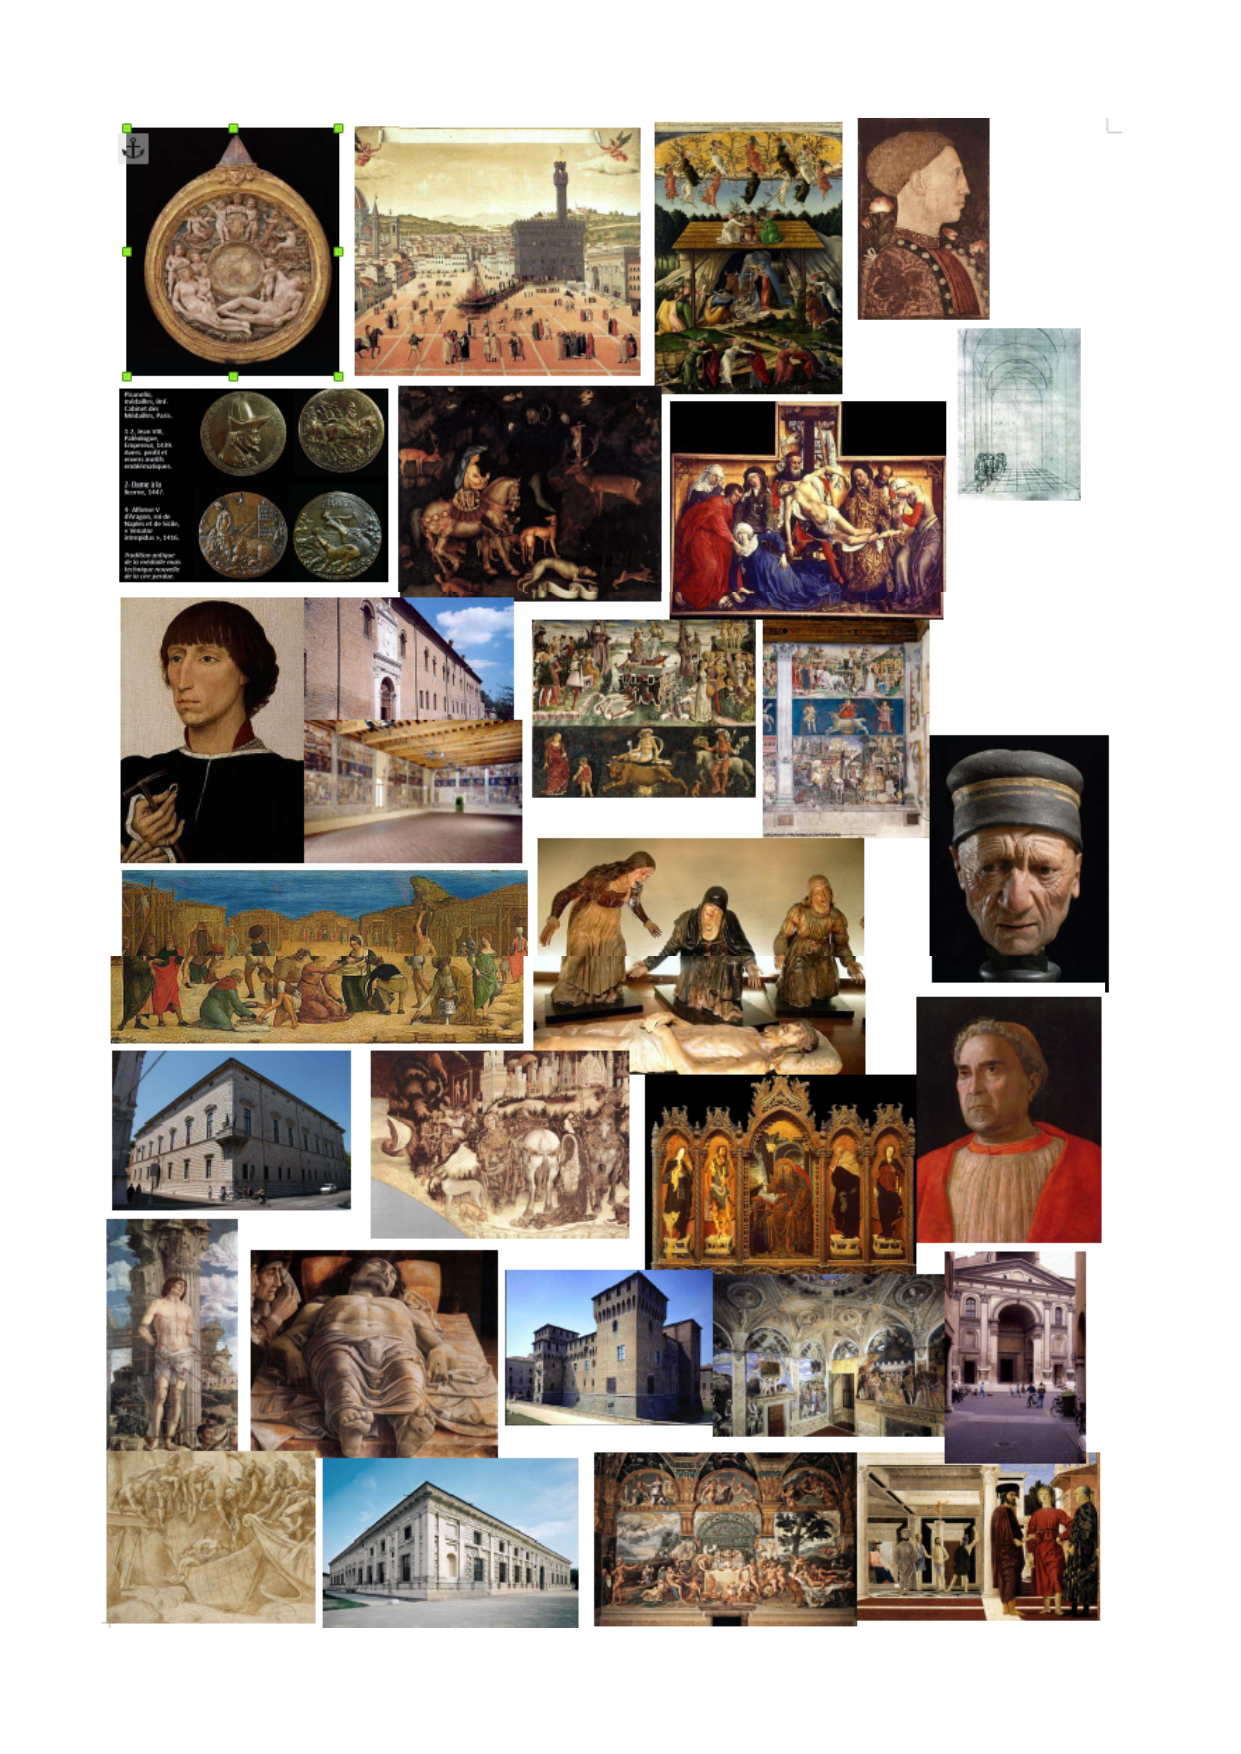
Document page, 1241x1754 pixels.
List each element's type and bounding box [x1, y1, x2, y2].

picture [101, 118, 1123, 1628]
